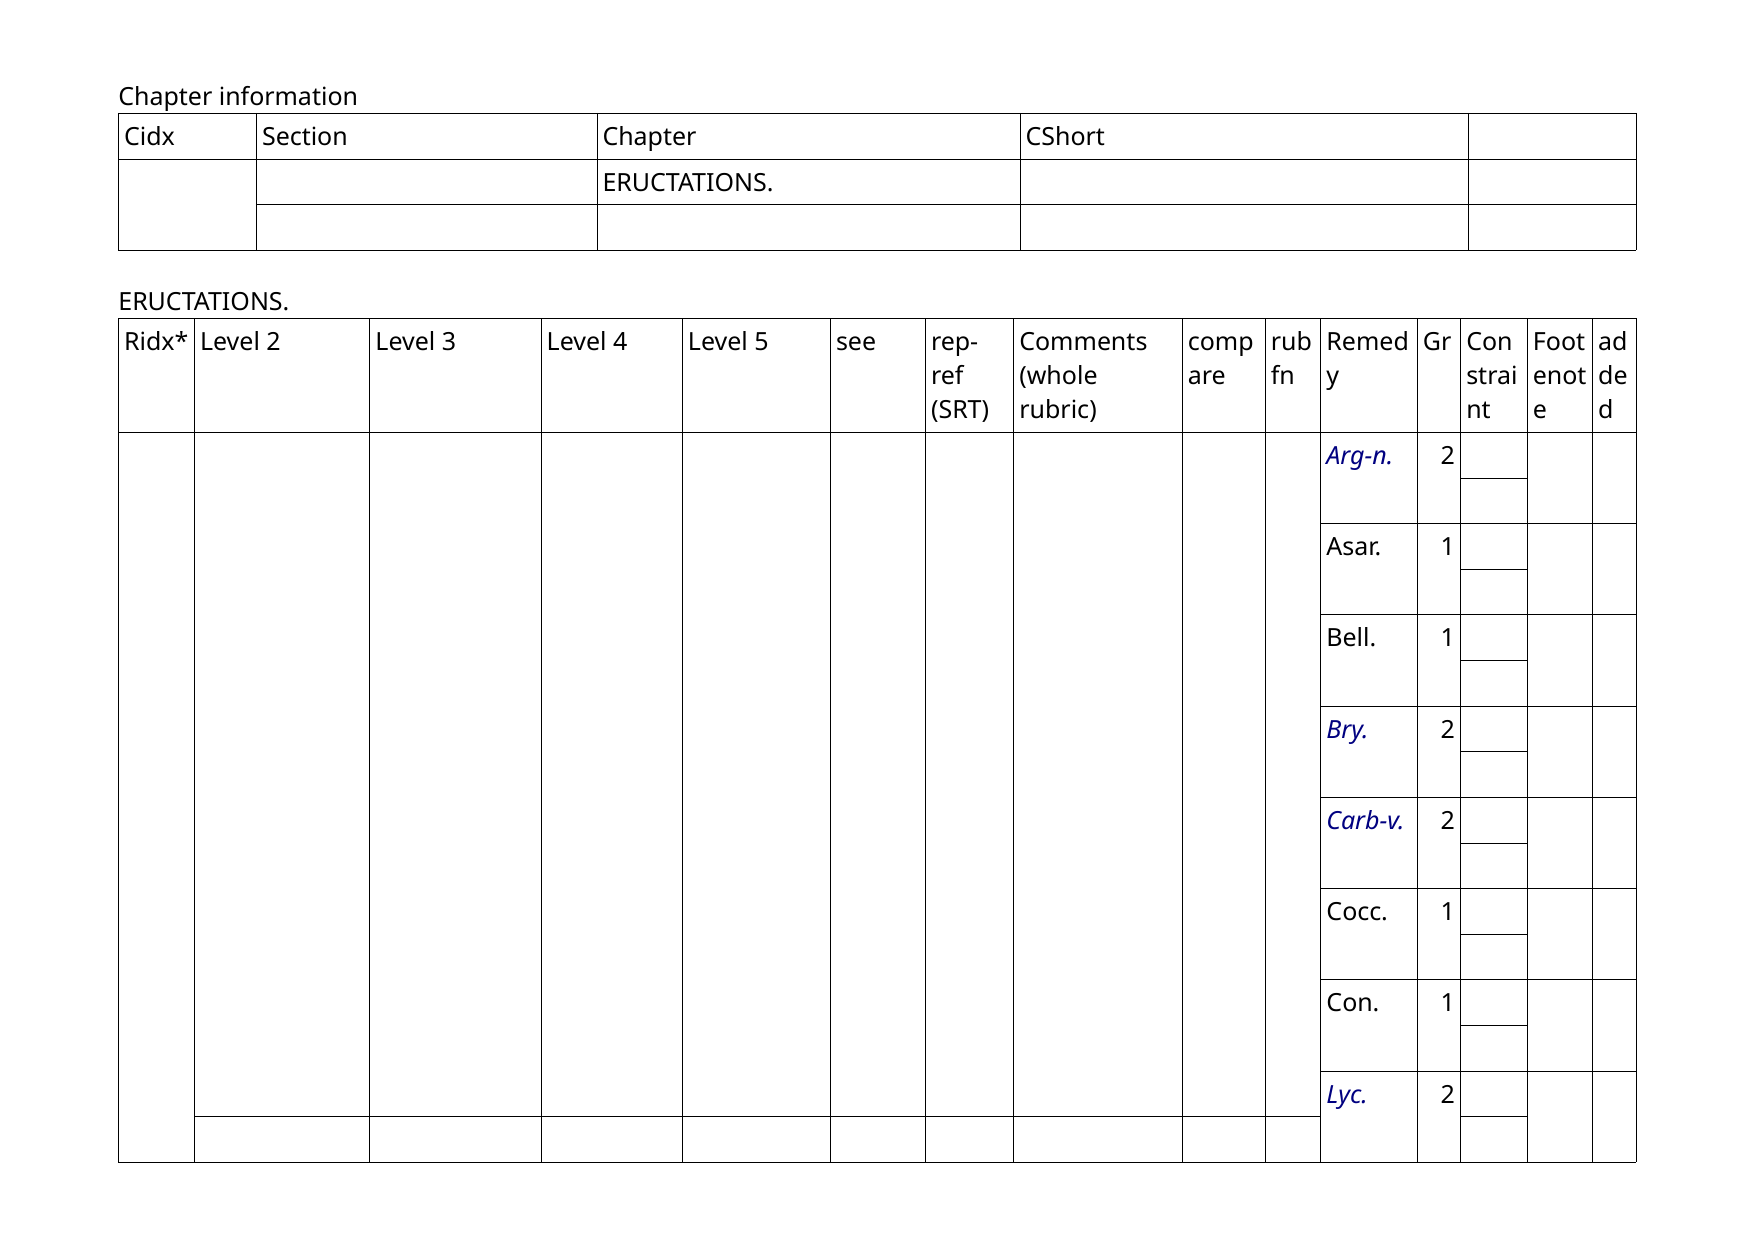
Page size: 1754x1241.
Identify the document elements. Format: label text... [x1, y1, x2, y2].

table_cell [1461, 1026, 1527, 1071]
table_header Level 4 [542, 319, 682, 432]
table_cell 1 [1418, 524, 1460, 614]
table_cell [257, 205, 597, 250]
table_cell [683, 433, 830, 1116]
table_cell Asar. [1321, 524, 1417, 614]
table_header Cidx [119, 114, 256, 158]
table_header Footenote [1528, 319, 1592, 432]
table_cell [1461, 1072, 1527, 1116]
table_cell [119, 433, 194, 1162]
table_cell [1461, 570, 1527, 614]
table_cell Carb-v. [1321, 798, 1417, 888]
table_cell [257, 160, 597, 204]
table_header Chapter [598, 114, 1020, 158]
table_cell [370, 433, 541, 1116]
table_cell [1461, 980, 1527, 1025]
table_cell [1593, 1072, 1636, 1162]
table_cell [542, 433, 682, 1116]
table_cell [1461, 615, 1527, 660]
table_cell [1528, 433, 1592, 523]
table_cell [1183, 433, 1265, 1116]
table_cell [1461, 524, 1527, 569]
table_header [1469, 114, 1636, 158]
table_cell [1014, 1117, 1182, 1162]
table_cell [1021, 160, 1468, 204]
table_cell [370, 1117, 541, 1162]
table_cell [1266, 433, 1320, 1116]
table_cell [1461, 661, 1527, 706]
table_cell [1593, 889, 1636, 979]
table_cell 2 [1418, 1072, 1460, 1162]
table_header added [1593, 319, 1636, 432]
table_cell [1014, 433, 1182, 1116]
table_header Gr [1418, 319, 1460, 432]
table_cell 2 [1418, 798, 1460, 888]
table_cell [1183, 1117, 1265, 1162]
table_cell [195, 1117, 369, 1162]
table_header Remedy [1321, 319, 1417, 432]
table_cell [683, 1117, 830, 1162]
table_cell 2 [1418, 707, 1460, 797]
table_cell Cocc. [1321, 889, 1417, 979]
table_cell 1 [1418, 615, 1460, 706]
table_cell [1461, 433, 1527, 477]
table_cell [1469, 205, 1636, 250]
table_cell 1 [1418, 980, 1460, 1071]
table_cell [1469, 160, 1636, 204]
table_cell [1528, 707, 1592, 797]
table_cell Lyc. [1321, 1072, 1417, 1162]
table_cell [119, 160, 256, 250]
table_cell [1461, 479, 1527, 523]
table_cell [1593, 798, 1636, 888]
table_cell [1461, 798, 1527, 842]
table_cell [926, 433, 1013, 1116]
table_cell [1593, 433, 1636, 523]
table_cell [1593, 980, 1636, 1071]
table_cell [1528, 524, 1592, 614]
table_cell [598, 205, 1020, 250]
table_cell [831, 433, 925, 1116]
text ERUCTATIONS. [118, 284, 1636, 318]
table_cell [831, 1117, 925, 1162]
table_header Level 5 [683, 319, 830, 432]
table_cell Bry. [1321, 707, 1417, 797]
table_cell [1593, 615, 1636, 706]
table_header see [831, 319, 925, 432]
table_cell [542, 1117, 682, 1162]
table_cell [195, 433, 369, 1116]
table_cell [1266, 1117, 1320, 1162]
table_cell 2 [1418, 433, 1460, 523]
table_cell [1461, 1117, 1527, 1162]
table_header Comments (whole rubric) [1014, 319, 1182, 432]
table_cell [1461, 844, 1527, 888]
table_cell [926, 1117, 1013, 1162]
table_cell [1528, 615, 1592, 706]
table_cell ERUCTATIONS. [598, 160, 1020, 204]
table_cell [1593, 707, 1636, 797]
table_cell Con. [1321, 980, 1417, 1071]
table_cell [1593, 524, 1636, 614]
table_header Section [257, 114, 597, 158]
table_cell [1461, 889, 1527, 934]
table_cell 1 [1418, 889, 1460, 979]
table_header rub fn [1266, 319, 1320, 432]
table_header Constraint [1461, 319, 1527, 432]
table_header CShort [1021, 114, 1468, 158]
text Chapter information [118, 79, 1636, 113]
table_cell [1461, 752, 1527, 797]
table_cell [1461, 935, 1527, 979]
table_cell Bell. [1321, 615, 1417, 706]
table_cell [1461, 707, 1527, 751]
table_cell [1528, 1072, 1592, 1162]
table_cell [1528, 798, 1592, 888]
table_header Ridx* [119, 319, 194, 432]
table_header Level 2 [195, 319, 369, 432]
table_cell [1021, 205, 1468, 250]
table_header compare [1183, 319, 1265, 432]
table_cell [1528, 889, 1592, 979]
table_header Level 3 [370, 319, 541, 432]
table_cell [1528, 980, 1592, 1071]
table_cell Arg-n. [1321, 433, 1417, 523]
table_header rep-ref (SRT) [926, 319, 1013, 432]
